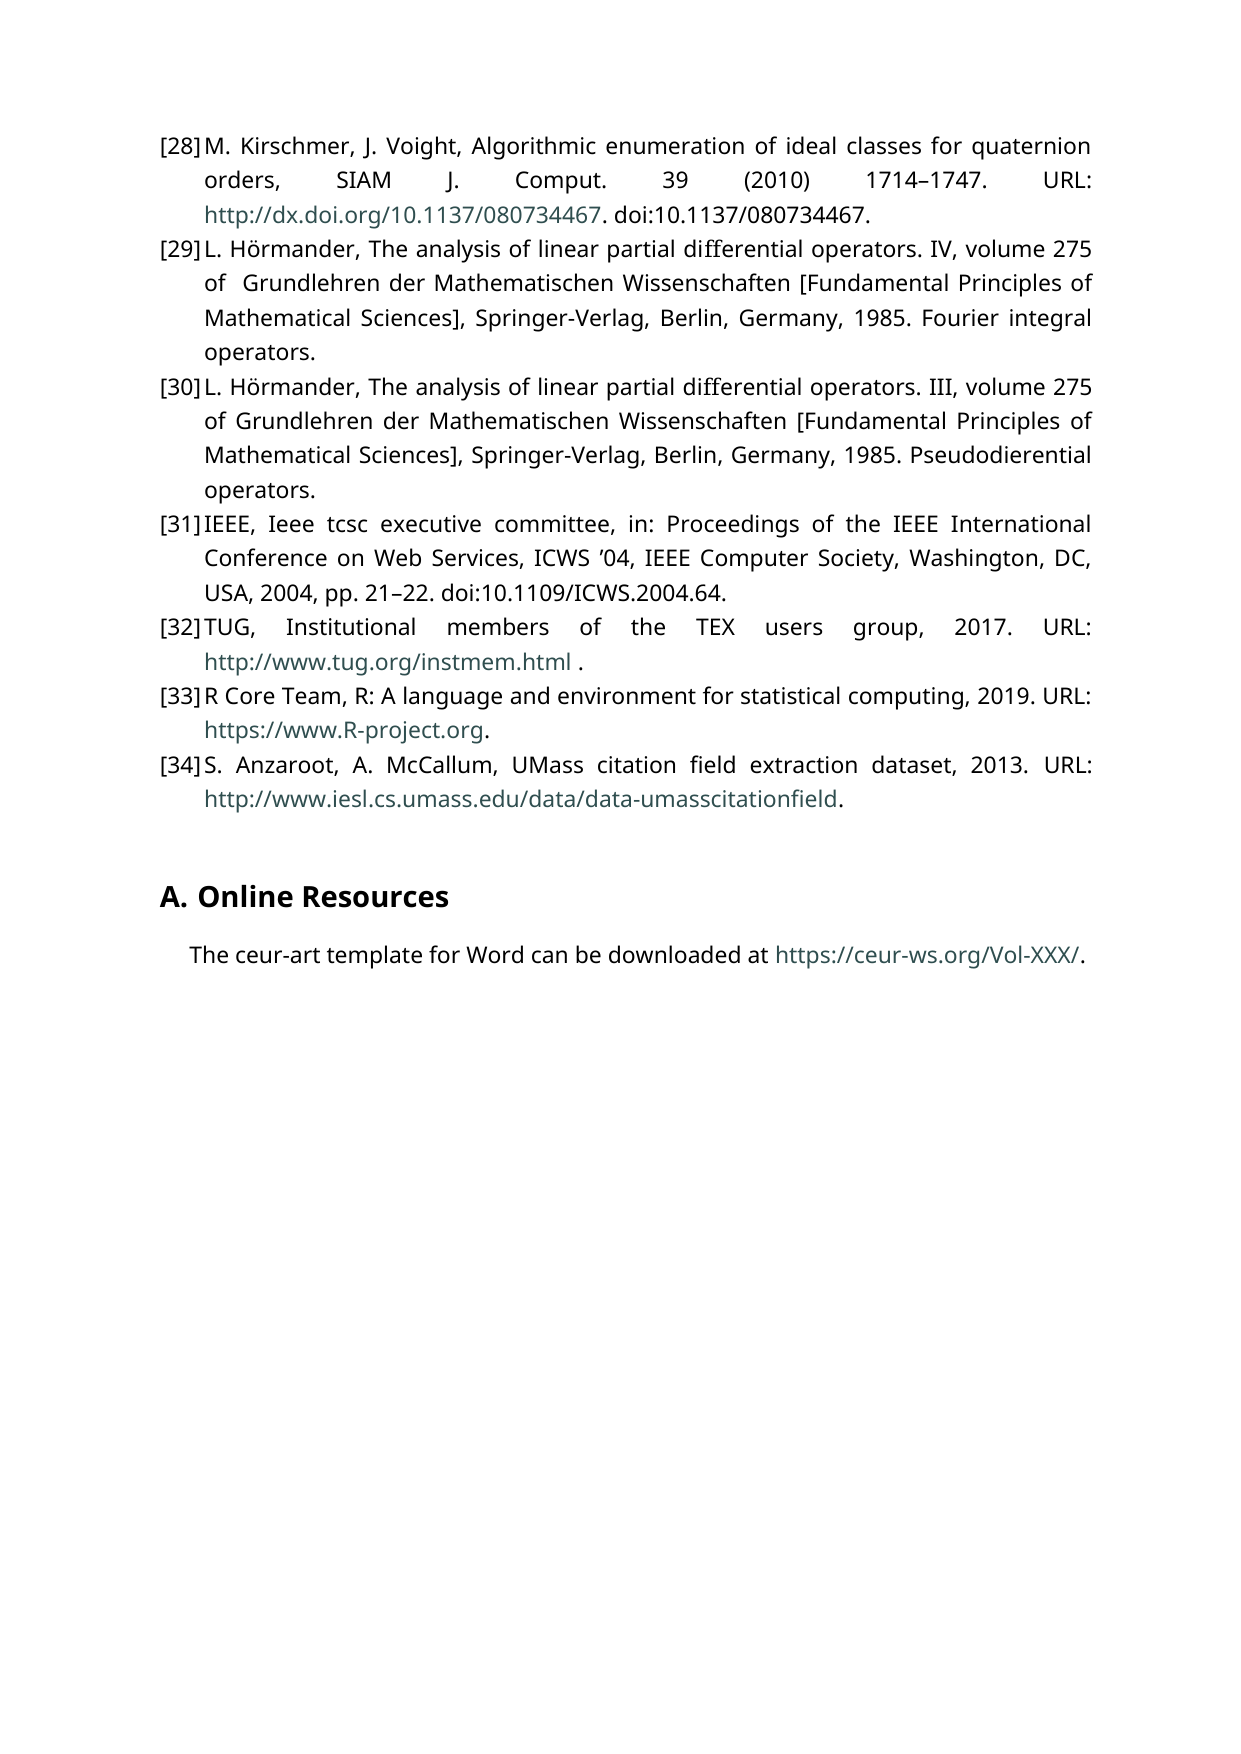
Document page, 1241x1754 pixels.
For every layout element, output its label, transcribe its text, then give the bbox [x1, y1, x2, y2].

list L. Hörmander, The analysis of linear partial differential operators. III, volume 275 of Grundlehren der Mathematischen Wissenschaften [Fundamental Principles of Mathematical Sciences], Springer-Verlag, Berlin, Germany, 1985. Pseudodierential operators. [159, 371, 1093, 505]
list IEEE, Ieee tcsc executive committee, in: Proceedings of the IEEE International Conference on Web Services, ICWS ’04, IEEE Computer Society, Washington, DC, USA, 2004, pp. 21–22. doi:10.1109/ICWS.2004.64. [159, 508, 1093, 608]
list TUG, Institutional members of the TEX users group, 2017. URL: http://www.tug.org/instmem.html . [159, 611, 1093, 677]
list L. Hörmander, The analysis of linear partial differential operators. IV, volume 275 of Grundlehren der Mathematischen Wissenschaften [Fundamental Principles of Mathematical Sciences], Springer-Verlag, Berlin, Germany, 1985. Fourier integral operators. [159, 233, 1093, 367]
list S. Anzaroot, A. McCallum, UMass citation field extraction dataset, 2013. URL: http://www.iesl.cs.umass.edu/data/data-umasscitationfield. [159, 749, 1093, 814]
subtitle Online Resources [159, 877, 1093, 916]
list R Core Team, R: A language and environment for statistical computing, 2019. URL: https://www.R-project.org. [159, 680, 1093, 746]
text The ceur-art template for Word can be downloaded at https://ceur-ws.org/Vol-XXX/. [159, 939, 1093, 970]
list M. Kirschmer, J. Voight, Algorithmic enumeration of ideal classes for quaternion orders, SIAM J. Comput. 39 (2010) 1714–1747. URL: http://dx.doi.org/10.1137/080734467. doi:10.1137/080734467. [159, 130, 1093, 230]
